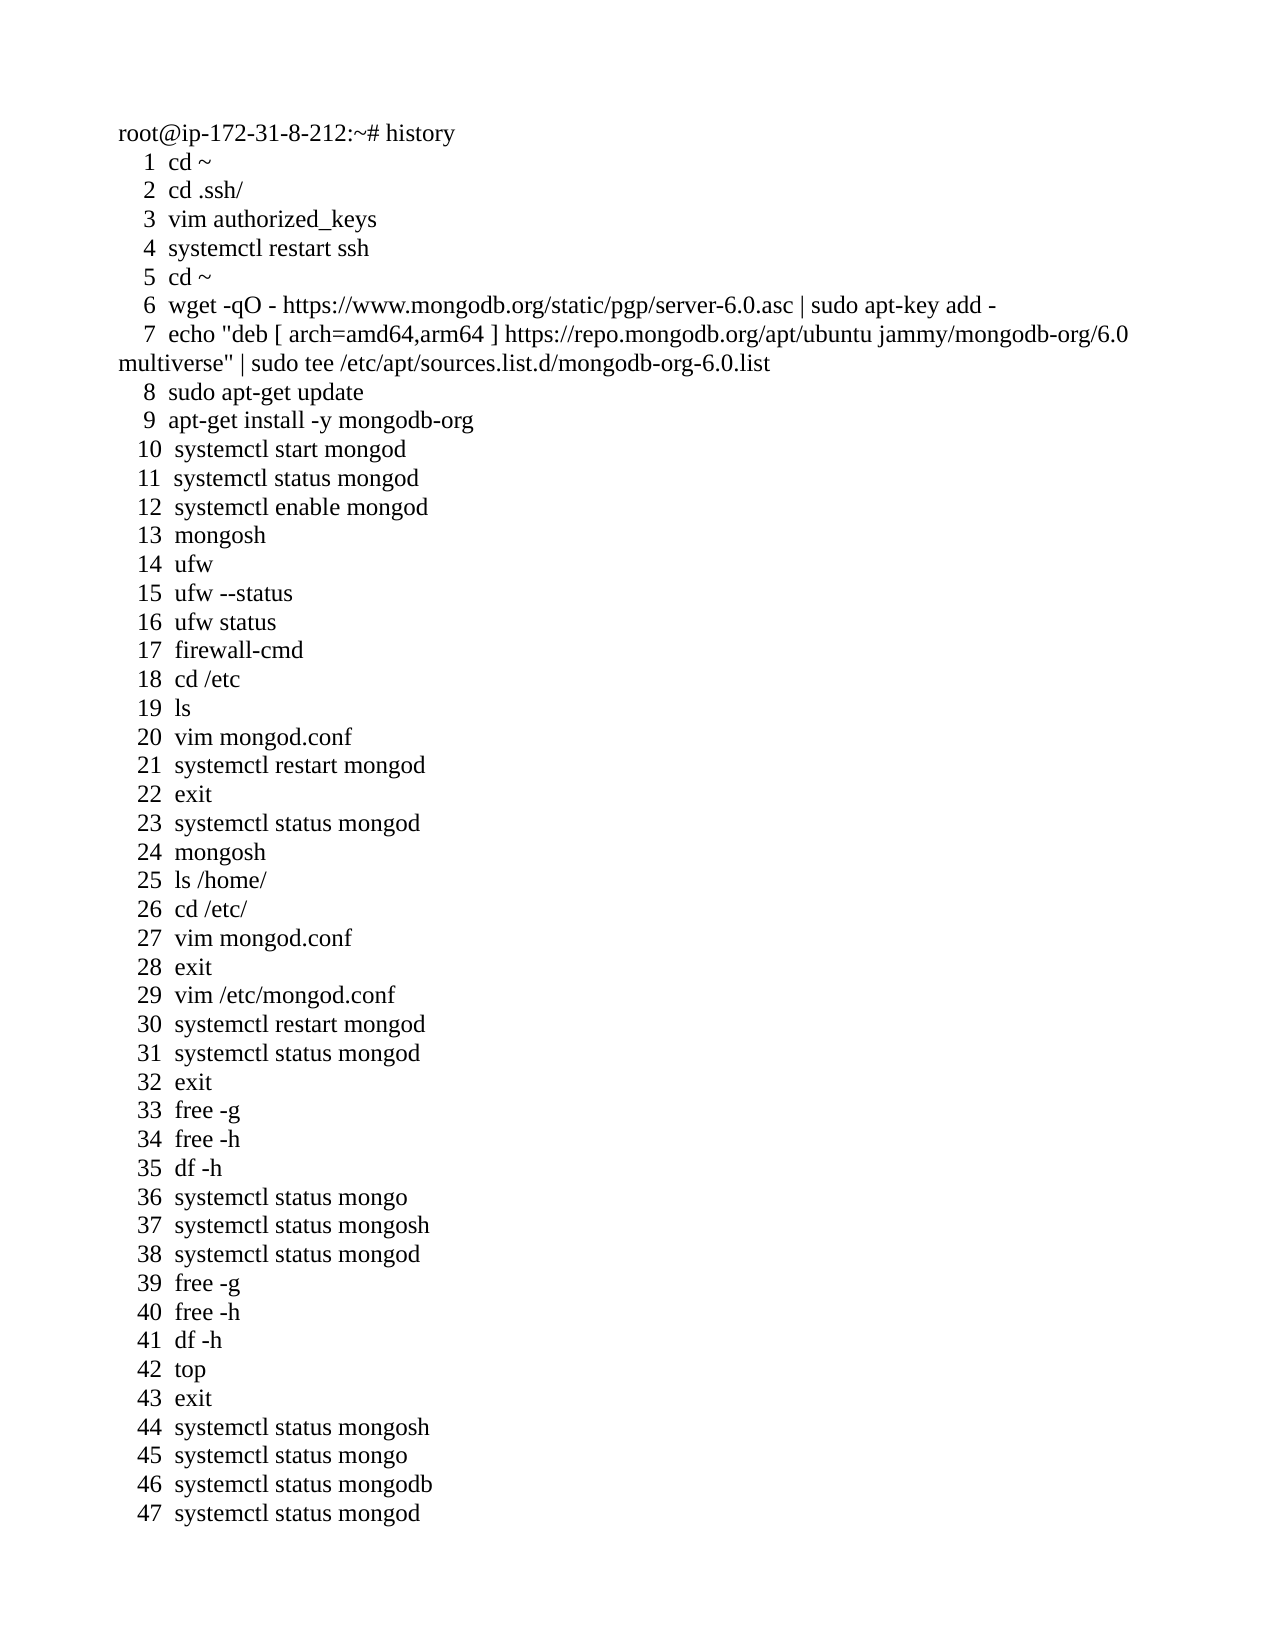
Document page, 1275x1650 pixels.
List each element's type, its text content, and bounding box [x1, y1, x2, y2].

text 16 ufw status [118, 607, 1157, 636]
text 37 systemctl status mongosh [118, 1211, 1157, 1239]
text 14 ufw [118, 549, 1157, 578]
text 10 systemctl start mongod [118, 434, 1157, 463]
text 5 cd ~ [118, 262, 1157, 291]
text 30 systemctl restart mongod [118, 1009, 1157, 1038]
text 38 systemctl status mongod [118, 1239, 1157, 1268]
text 6 wget -qO - https://www.mongodb.org/static/pgp/server-6.0.asc | sudo apt-key add - [118, 291, 1157, 319]
text 39 free -g [118, 1268, 1157, 1297]
text 15 ufw --status [118, 578, 1157, 607]
text 19 ls [118, 693, 1157, 722]
text 7 echo "deb [ arch=amd64,arm64 ] https://repo.mongodb.org/apt/ubuntu jammy/mongodb-org/6.0 multiverse" | sudo tee /etc/apt/sources.list.d/mongodb-org-6.0.list [118, 319, 1157, 377]
text 8 sudo apt-get update [118, 377, 1157, 406]
text 24 mongosh [118, 837, 1157, 866]
text 40 free -h [118, 1297, 1157, 1326]
text 27 vim mongod.conf [118, 923, 1157, 952]
text root@ip-172-31-8-212:~# history [118, 118, 1157, 147]
text 4 systemctl restart ssh [118, 233, 1157, 262]
text 25 ls /home/ [118, 866, 1157, 894]
text 9 apt-get install -y mongodb-org [118, 406, 1157, 434]
text 17 firewall-cmd [118, 636, 1157, 664]
text 47 systemctl status mongod [118, 1498, 1157, 1527]
text 44 systemctl status mongosh [118, 1412, 1157, 1441]
text 42 top [118, 1354, 1157, 1383]
text 12 systemctl enable mongod [118, 492, 1157, 521]
text 35 df -h [118, 1153, 1157, 1182]
text 20 vim mongod.conf [118, 722, 1157, 751]
text 23 systemctl status mongod [118, 808, 1157, 837]
text 46 systemctl status mongodb [118, 1469, 1157, 1498]
text 11 systemctl status mongod [118, 463, 1157, 492]
text 13 mongosh [118, 521, 1157, 549]
text 33 free -g [118, 1096, 1157, 1124]
text 18 cd /etc [118, 664, 1157, 693]
text 28 exit [118, 952, 1157, 981]
text 34 free -h [118, 1124, 1157, 1153]
text 43 exit [118, 1383, 1157, 1412]
text 26 cd /etc/ [118, 894, 1157, 923]
text 3 vim authorized_keys [118, 204, 1157, 233]
text 22 exit [118, 779, 1157, 808]
text 2 cd .ssh/ [118, 176, 1157, 204]
text 41 df -h [118, 1326, 1157, 1354]
text 45 systemctl status mongo [118, 1441, 1157, 1469]
text 29 vim /etc/mongod.conf [118, 981, 1157, 1009]
text 32 exit [118, 1067, 1157, 1096]
text 36 systemctl status mongo [118, 1182, 1157, 1211]
text 31 systemctl status mongod [118, 1038, 1157, 1067]
text 21 systemctl restart mongod [118, 751, 1157, 779]
text 1 cd ~ [118, 147, 1157, 176]
